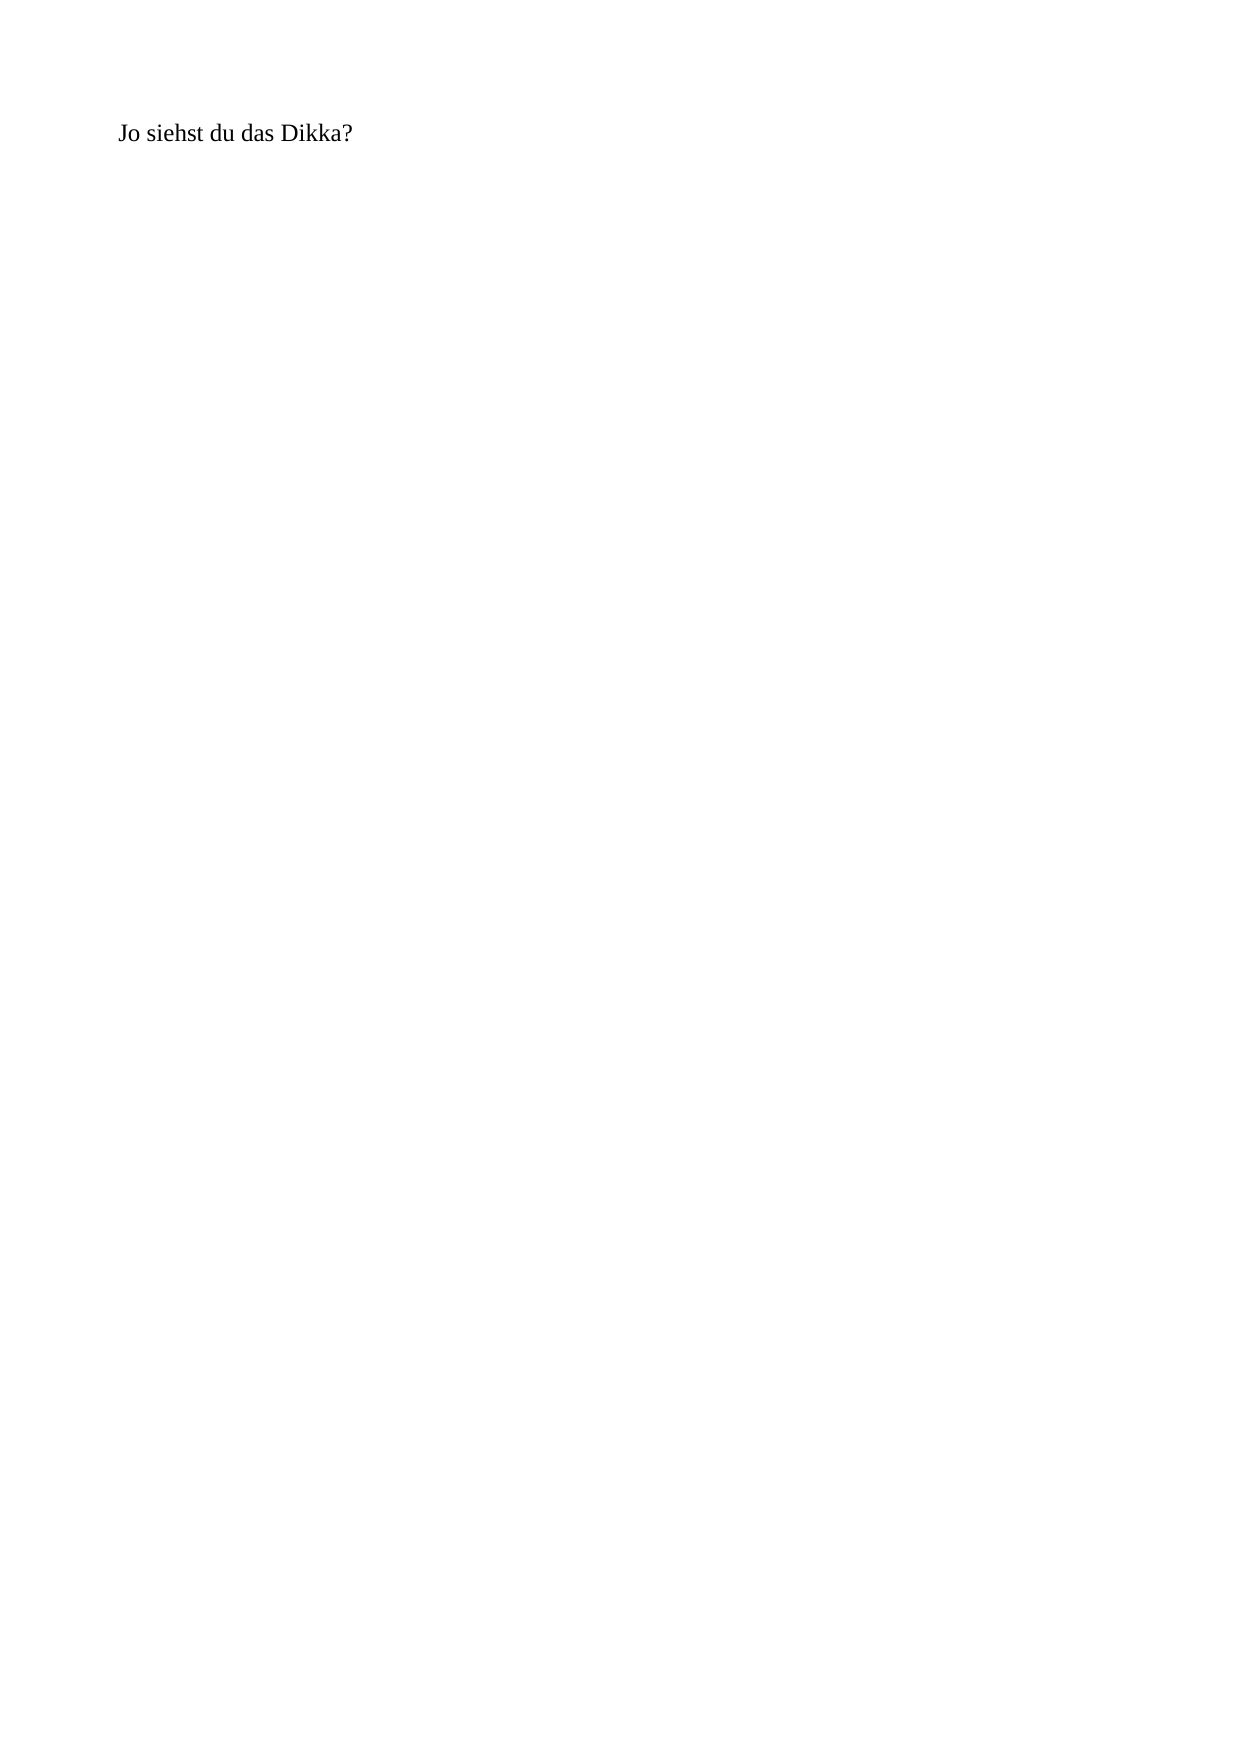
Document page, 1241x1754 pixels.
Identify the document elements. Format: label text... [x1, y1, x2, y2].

text Jo siehst du das Dikka? [118, 118, 1122, 147]
